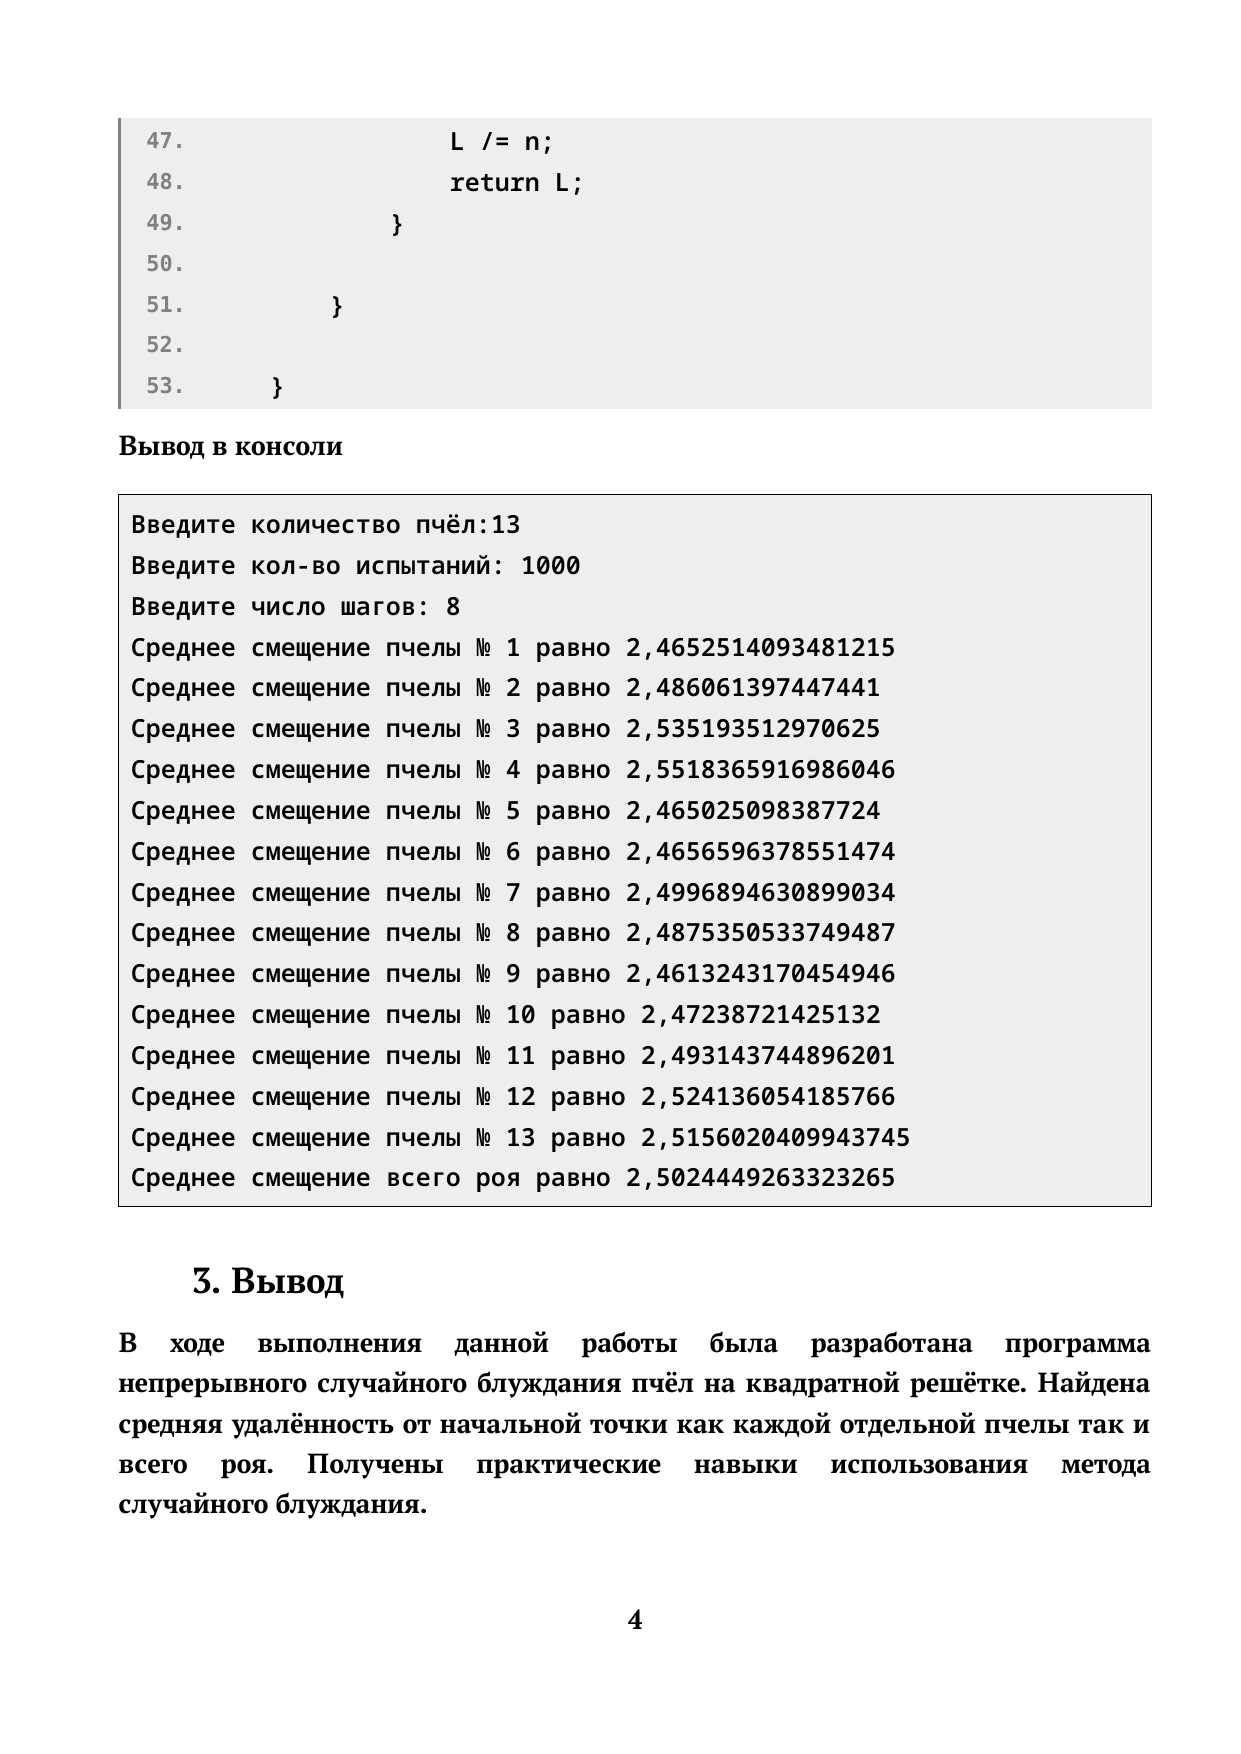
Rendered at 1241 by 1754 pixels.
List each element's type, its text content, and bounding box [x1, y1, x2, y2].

list } [121, 200, 1152, 240]
text Среднее смещение пчелы № 7 равно 2,4996894630899034 [119, 862, 1151, 903]
text Введите количество пчёл:13 [119, 495, 1151, 535]
text Среднее смещение пчелы № 5 равно 2,465025098387724 [119, 780, 1151, 821]
text Среднее смещение пчелы № 8 равно 2,4875350533749487 [119, 903, 1151, 943]
list } [121, 363, 1152, 409]
text Введите число шагов: 8 [119, 576, 1151, 617]
text Среднее смещение пчелы № 3 равно 2,535193512970625 [119, 698, 1151, 739]
text Среднее смещение пчелы № 10 равно 2,47238721425132 [119, 984, 1151, 1025]
text Среднее смещение пчелы № 11 равно 2,493143744896201 [119, 1025, 1151, 1066]
text Среднее смещение пчелы № 6 равно 2,4656596378551474 [119, 821, 1151, 862]
text Среднее смещение пчелы № 13 равно 2,5156020409943745 [119, 1107, 1151, 1148]
text Введите кол-во испытаний: 1000 [119, 535, 1151, 576]
text Среднее смещение пчелы № 1 равно 2,4652514093481215 [119, 617, 1151, 658]
text В ходе выполнения данной работы была разработана программа непрерывного случайного блуждания пчёл на квадратной решётке. Найдена средняя удалённость от начальной точки как каждой отдельной пчелы так и всего роя. Получены практические навыки использования метода случайного блуждания. [118, 1325, 1152, 1520]
list return L; [121, 159, 1152, 199]
text Среднее смещение пчелы № 9 равно 2,4613243170454946 [119, 943, 1151, 984]
subtitle 3. Вывод [192, 1258, 1152, 1302]
text Среднее смещение всего роя равно 2,5024449263323265 [119, 1148, 1151, 1206]
text Среднее смещение пчелы № 4 равно 2,5518365916986046 [119, 739, 1151, 780]
list } [121, 281, 1152, 321]
text Среднее смещение пчелы № 2 равно 2,486061397447441 [119, 658, 1151, 698]
text Среднее смещение пчелы № 12 равно 2,524136054185766 [119, 1066, 1151, 1107]
list L /= n; [121, 118, 1152, 158]
text Вывод в консоли [118, 428, 1152, 461]
